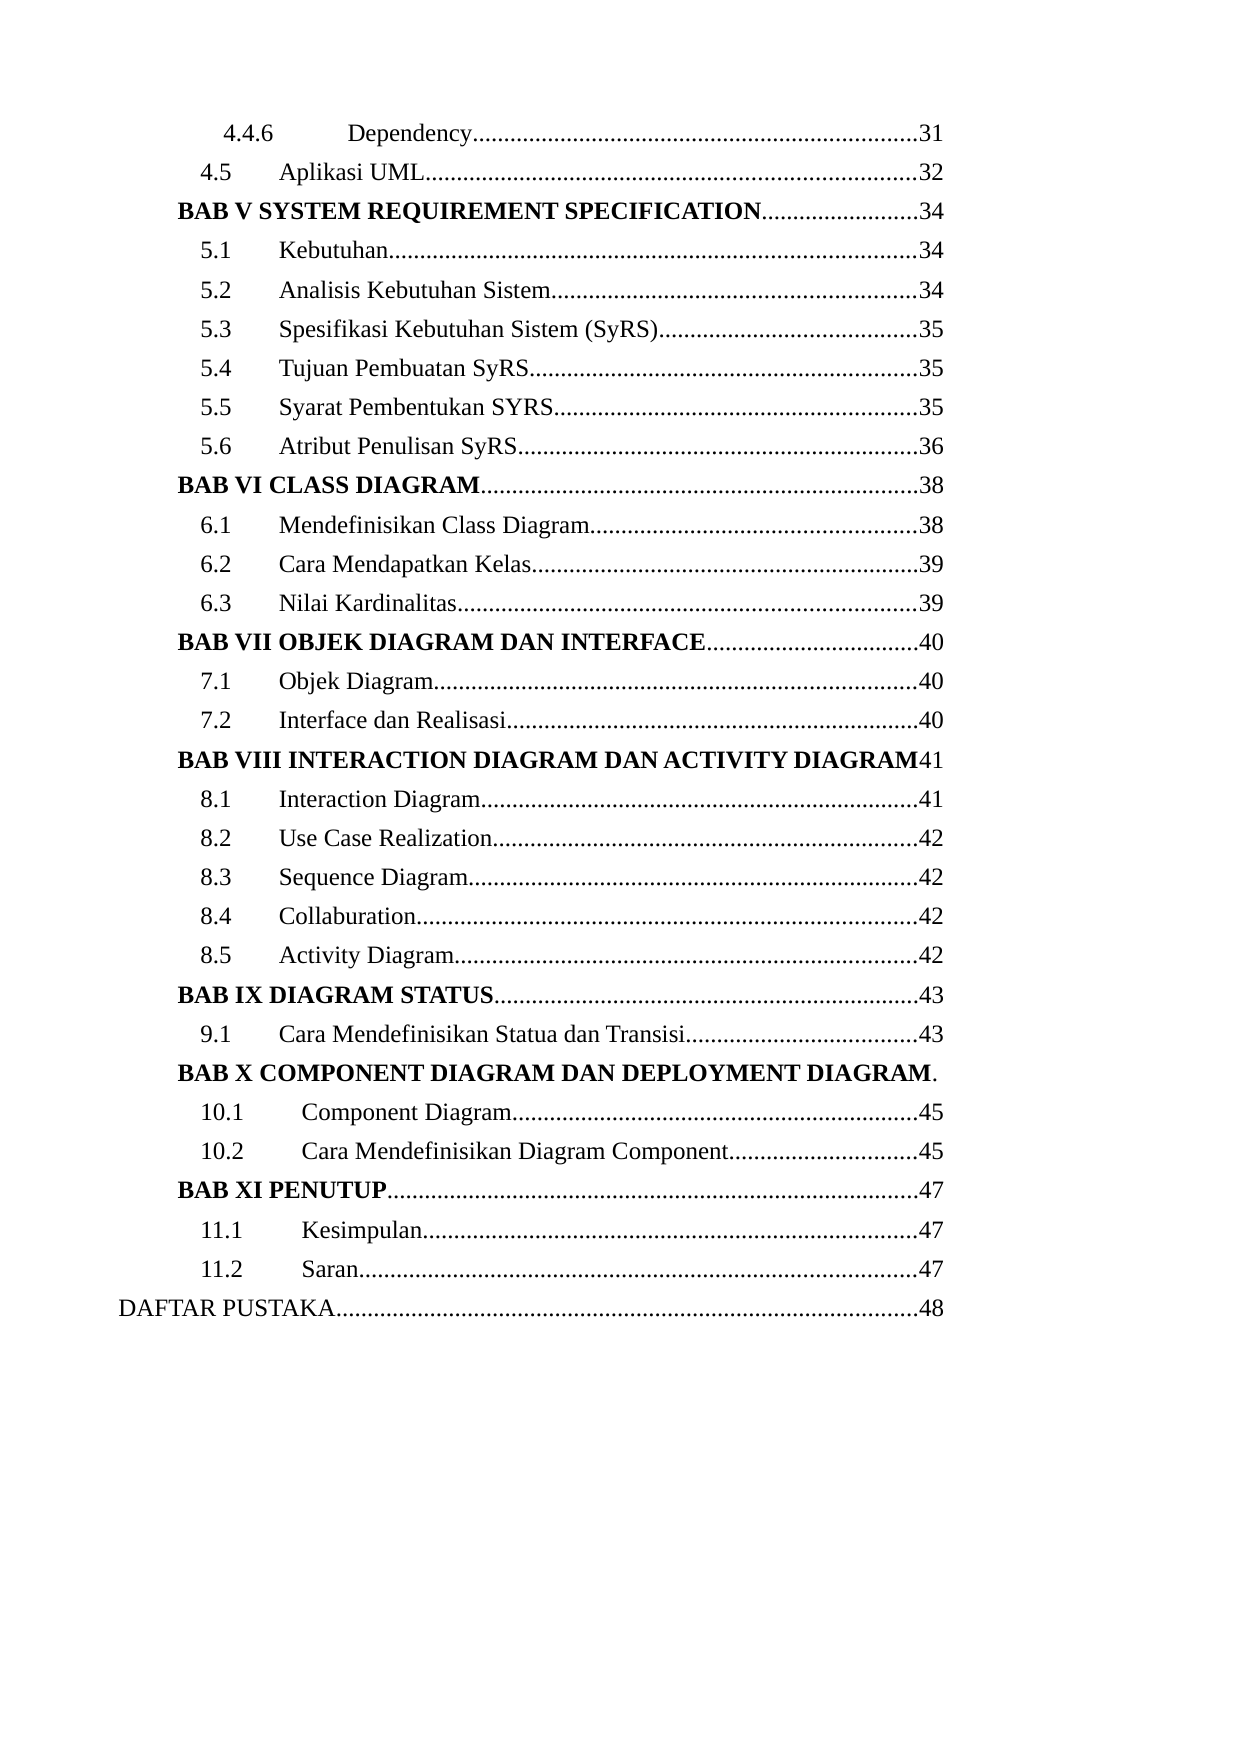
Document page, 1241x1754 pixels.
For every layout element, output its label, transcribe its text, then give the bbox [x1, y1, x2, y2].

text BAB VI CLASS DIAGRAM 38 [118, 471, 1122, 499]
text 11.2 Saran 47 [141, 1254, 1122, 1283]
text 5.2 Analisis Kebutuhan Sistem 34 [141, 275, 1122, 303]
text 6.2 Cara Mendapatkan Kelas 39 [141, 549, 1122, 578]
text 8.3 Sequence Diagram 42 [141, 862, 1122, 891]
text 8.4 Collaburation 42 [141, 901, 1122, 930]
text BAB IX DIAGRAM STATUS 43 [118, 980, 1122, 1008]
text 8.5 Activity Diagram 42 [141, 941, 1122, 969]
text BAB V SYSTEM REQUIREMENT SPECIFICATION 34 [118, 196, 1122, 225]
text 4.4.6 Dependency 31 [164, 118, 1122, 147]
text 5.1 Kebutuhan 34 [141, 236, 1122, 264]
text BAB VII OBJEK DIAGRAM DAN INTERFACE 40 [118, 627, 1122, 656]
text 9.1 Cara Mendefinisikan Statua dan Transisi 43 [141, 1019, 1122, 1048]
text 11.1 Kesimpulan 47 [141, 1215, 1122, 1243]
text 7.1 Objek Diagram 40 [141, 666, 1122, 695]
text 8.2 Use Case Realization 42 [141, 823, 1122, 852]
text BAB X COMPONENT DIAGRAM DAN DEPLOYMENT DIAGRAM [118, 1058, 1122, 1087]
text 7.2 Interface dan Realisasi 40 [141, 706, 1122, 734]
text 6.3 Nilai Kardinalitas 39 [141, 588, 1122, 617]
text BAB XI PENUTUP 47 [118, 1176, 1122, 1204]
text 10.1 Component Diagram 45 [141, 1097, 1122, 1126]
text 10.2 Cara Mendefinisikan Diagram Component 45 [141, 1136, 1122, 1165]
text 5.6 Atribut Penulisan SyRS 36 [141, 431, 1122, 460]
text 5.3 Spesifikasi Kebutuhan Sistem (SyRS) 35 [141, 314, 1122, 343]
text BAB VIII INTERACTION DIAGRAM DAN ACTIVITY DIAGRAM 41 [118, 745, 1122, 773]
text 5.5 Syarat Pembentukan SYRS 35 [141, 392, 1122, 421]
text 5.4 Tujuan Pembuatan SyRS 35 [141, 353, 1122, 382]
text 4.5 Aplikasi UML 32 [141, 157, 1122, 186]
text 6.1 Mendefinisikan Class Diagram 38 [141, 510, 1122, 538]
text DAFTAR PUSTAKA 48 [118, 1293, 1122, 1322]
text 8.1 Interaction Diagram 41 [141, 784, 1122, 813]
